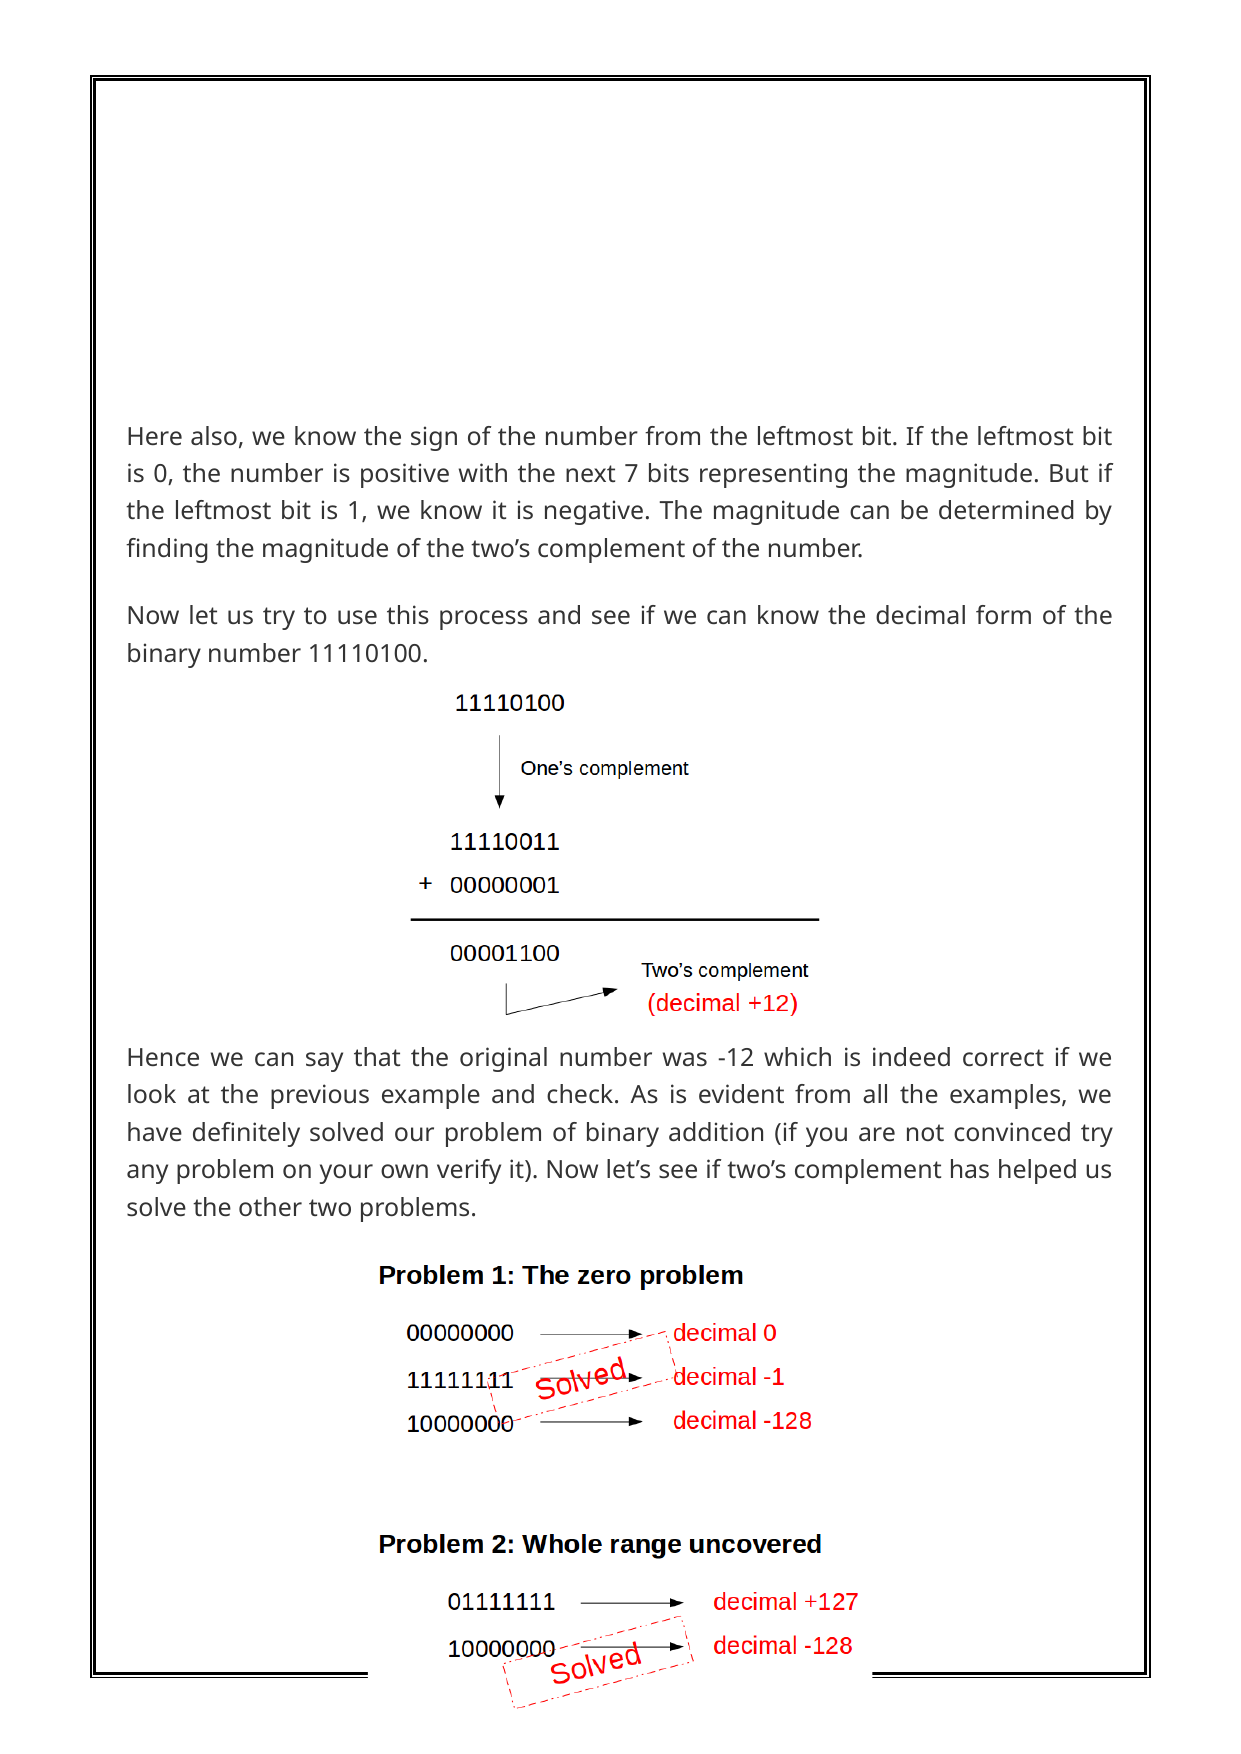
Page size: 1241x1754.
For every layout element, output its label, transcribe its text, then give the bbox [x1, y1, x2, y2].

text Hence we can say that the original number was -12 which is indeed correct if we look at the previous example and check. As is evident from all the examples, we have definitely solved our problem of binary addition (if you are not convinced try any problem on your own verify it). Now let’s see if two’s complement has helped us solve the other two problems. [126, 1039, 1114, 1223]
picture [367, 1248, 873, 1712]
text Now let us try to use this process and see if we can know the decimal form of the binary number 11110100. [126, 598, 1114, 669]
text Here also, we know the sign of the number from the leftmost bit. If the leftmost bit is 0, the number is positive with the next 7 bits representing the magnitude. But if the leftmost bit is 1, we know it is negative. The magnitude can be determined by finding the magnitude of the two’s complement of the number. [126, 418, 1114, 564]
picture [386, 688, 836, 1025]
